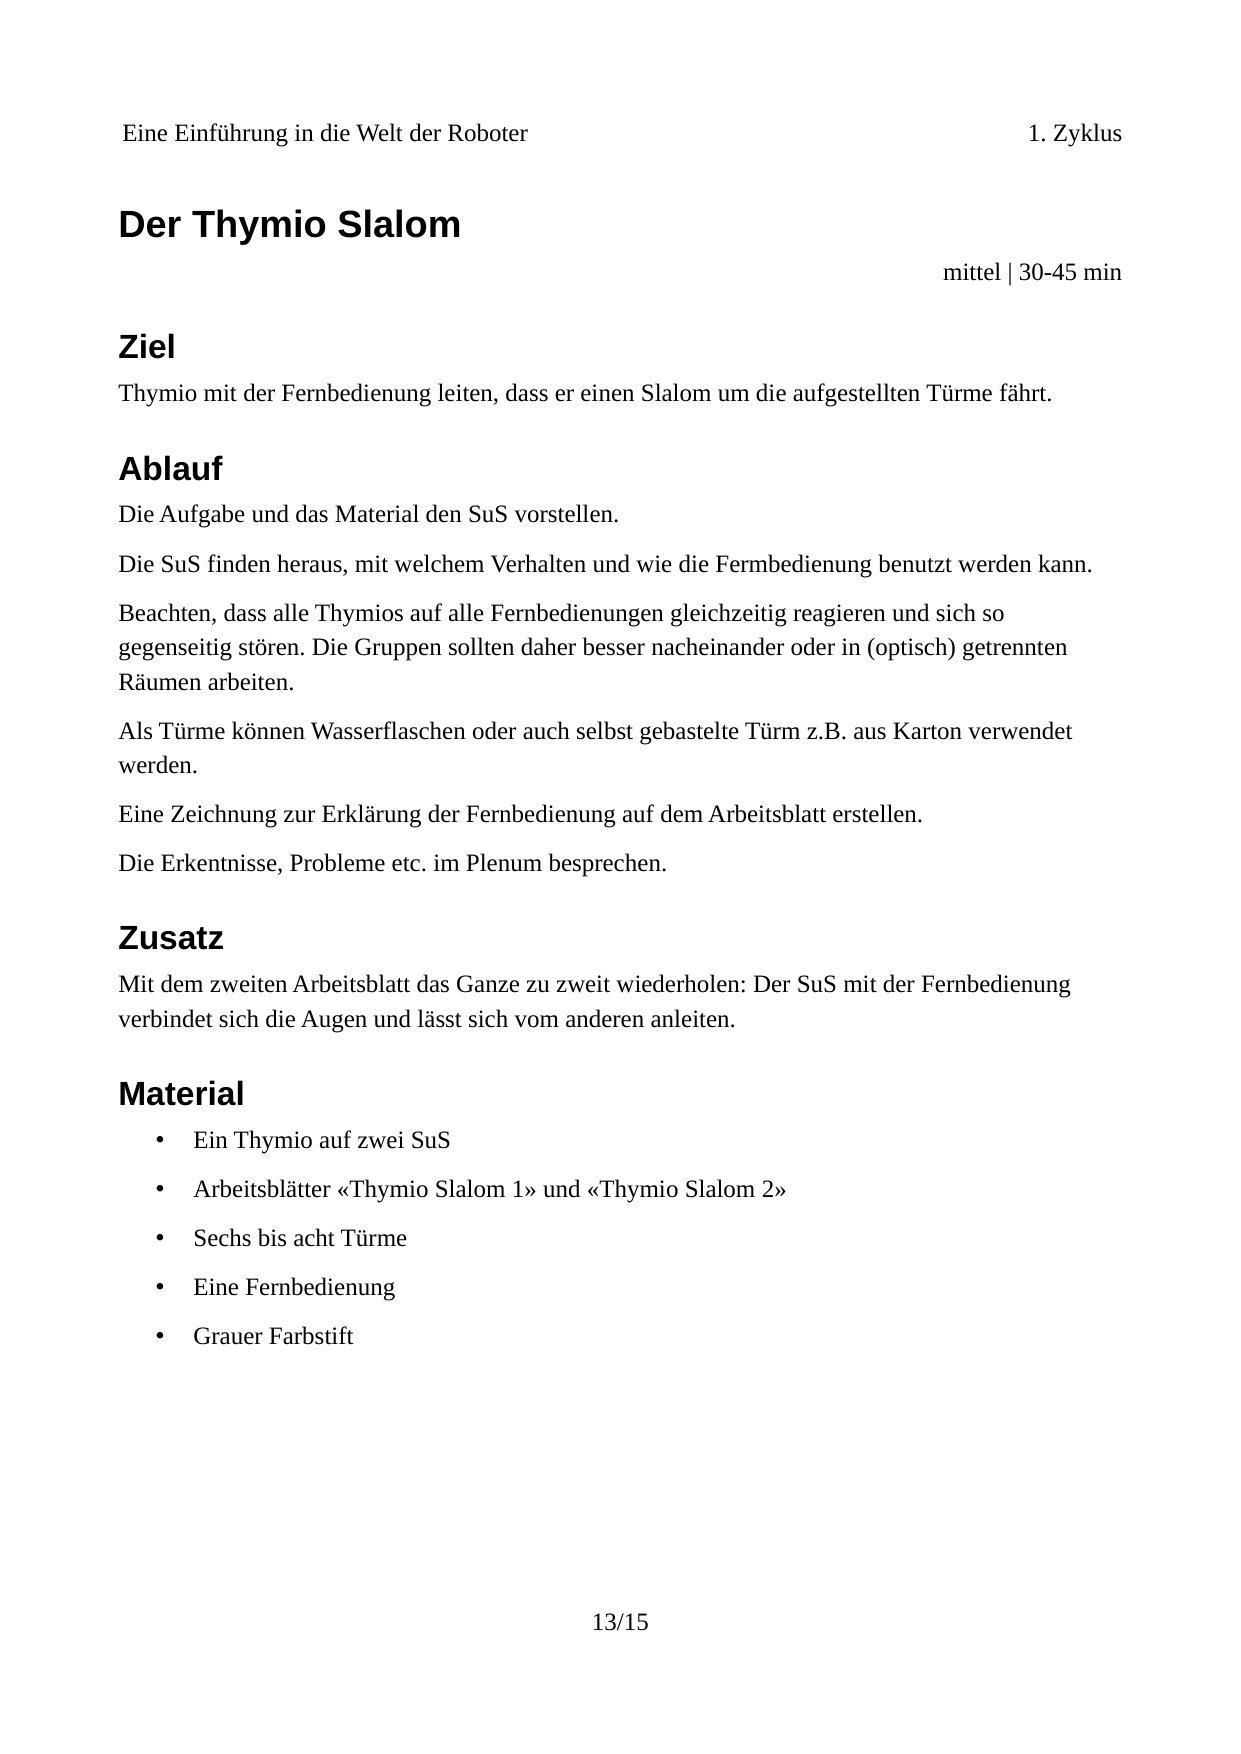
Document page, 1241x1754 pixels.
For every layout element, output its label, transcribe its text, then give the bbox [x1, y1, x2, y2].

text Als Türme können Wasserflaschen oder auch selbst gebastelte Türm z.B. aus Karton verwendet werden. [118, 716, 1122, 779]
list Grauer Farbstift [156, 1321, 1122, 1350]
list Sechs bis acht Türme [156, 1223, 1122, 1252]
subtitle Zusatz [118, 918, 1122, 957]
text mittel | 30-45 min [118, 257, 1122, 286]
subtitle Material [118, 1074, 1122, 1112]
text Eine Zeichnung zur Erklärung der Fernbedienung auf dem Arbeitsblatt erstellen. [118, 799, 1122, 828]
text Thymio mit der Fernbedienung leiten, dass er einen Slalom um die aufgestellten Türme fährt. [118, 378, 1122, 407]
text Die SuS finden heraus, mit welchem Verhalten und wie die Fermbedienung benutzt werden kann. [118, 549, 1122, 577]
text Beachten, dass alle Thymios auf alle Fernbedienungen gleichzeitig reagieren und sich so gegenseitig stören. Die Gruppen sollten daher besser nacheinander oder in (optisch) getrennten Räumen arbeiten. [118, 598, 1122, 695]
list Eine Fernbedienung [156, 1272, 1122, 1301]
list Arbeitsblätter «Thymio Slalom 1» und «Thymio Slalom 2» [156, 1174, 1122, 1203]
subtitle Ablauf [118, 448, 1122, 487]
text Die Aufgabe und das Material den SuS vorstellen. [118, 499, 1122, 528]
list Ein Thymio auf zwei SuS [156, 1125, 1122, 1154]
subtitle Der Thymio Slalom [118, 201, 1122, 245]
text Mit dem zweiten Arbeitsblatt das Ganze zu zweit wiederholen: Der SuS mit der Fernbedienung verbindet sich die Augen und lässt sich vom anderen anleiten. [118, 969, 1122, 1033]
subtitle Ziel [118, 327, 1122, 366]
text Die Erkentnisse, Probleme etc. im Plenum besprechen. [118, 848, 1122, 877]
